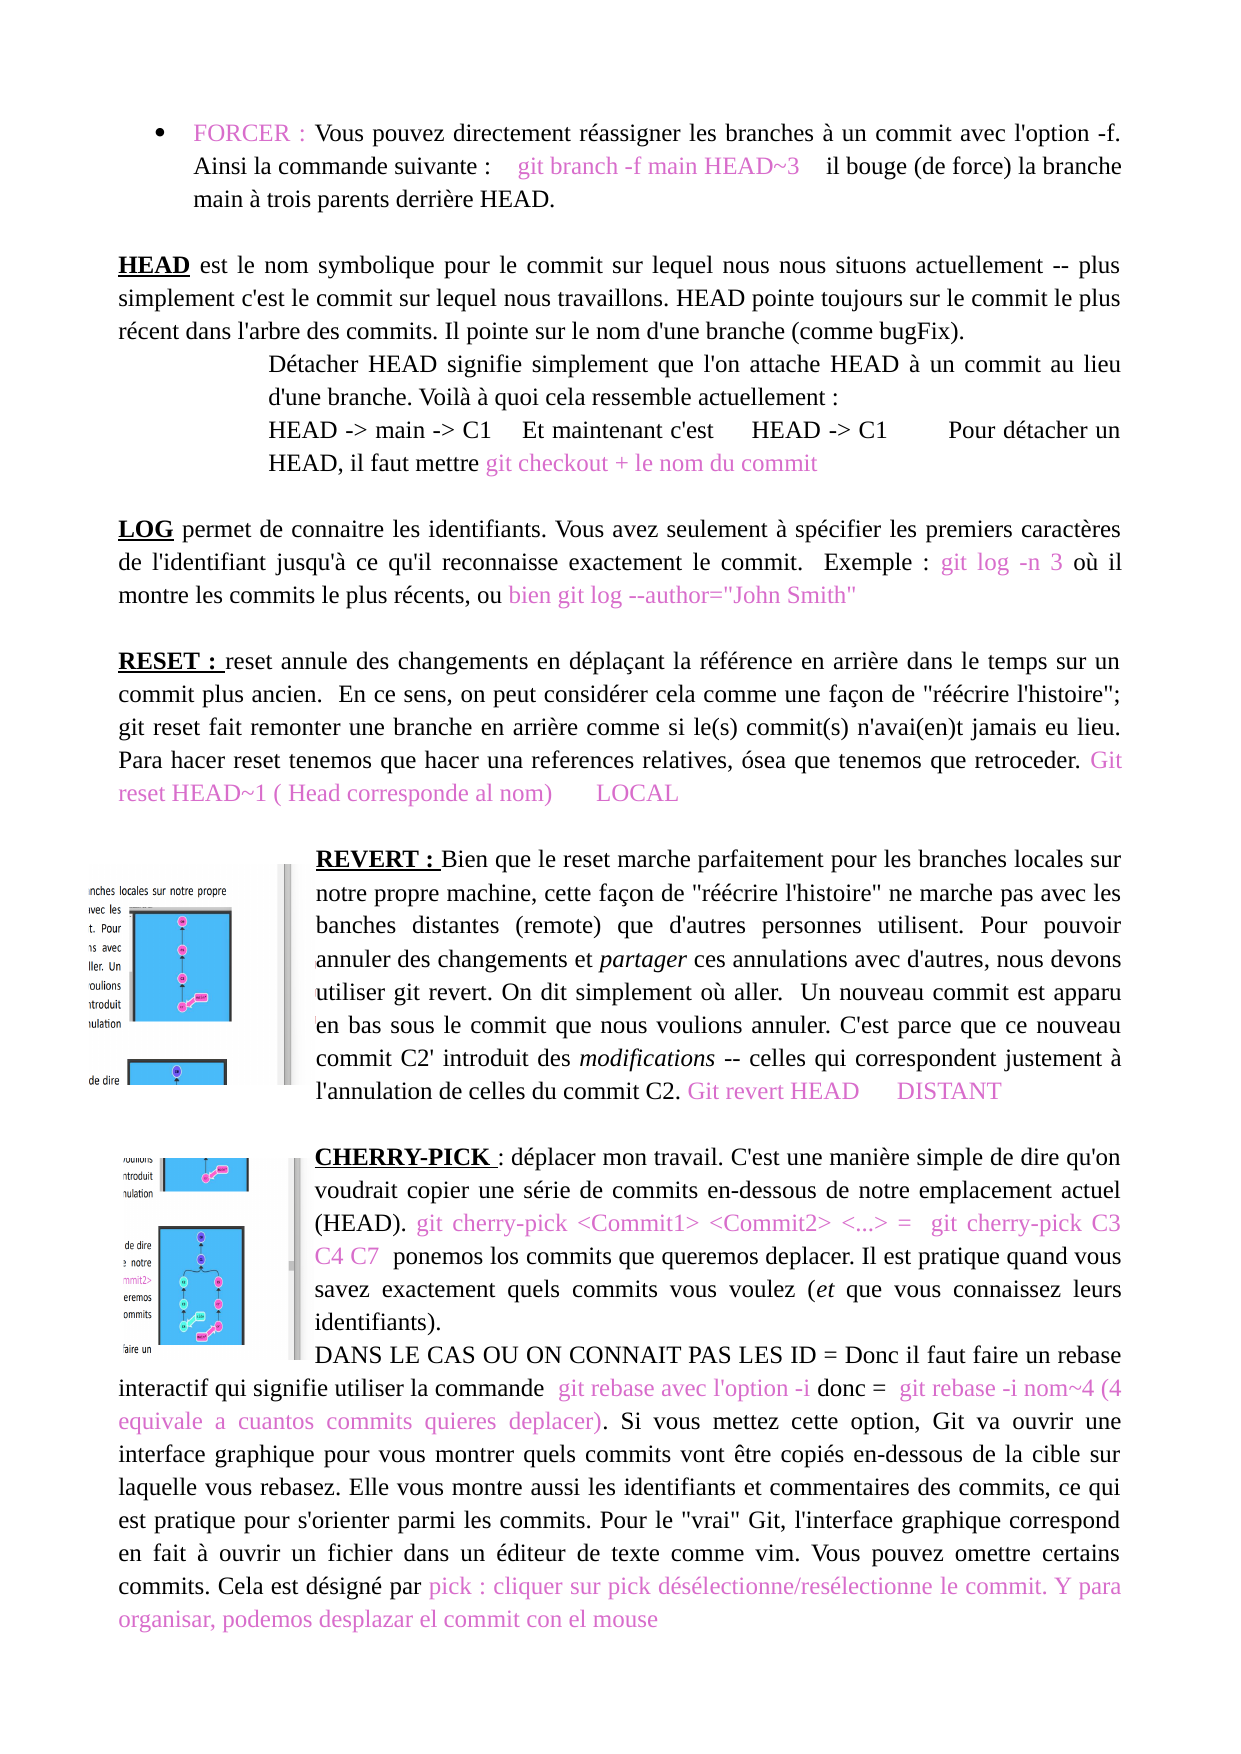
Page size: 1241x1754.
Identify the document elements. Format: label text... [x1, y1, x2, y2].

text HEAD est le nom symbolique pour le commit sur lequel nous nous situons actuellement -- plus simplement c'est le commit sur lequel nous travaillons. HEAD pointe toujours sur le commit le plus récent dans l'arbre des commits. Il pointe sur le nom d'une branche (comme bugFix). [118, 250, 1122, 345]
text CHERRY-PICK : déplacer mon travail. C'est une manière simple de dire qu'on voudrait copier une série de commits en-dessous de notre emplacement actuel (HEAD). git cherry-pick <Commit1> <Commit2> <...> = git cherry-pick C3 C4 C7 ponemos los commits que queremos deplacer. Il est pratique quand vous savez exactement quels commits vous voulez (et que vous connaissez leurs identifiants). [118, 1142, 1122, 1336]
picture [123, 1231, 222, 1360]
text Détacher HEAD signifie simplement que l'on attache HEAD à un commit au lieu d'une branche. Voilà à quoi cela ressemble actuellement : [268, 349, 1122, 411]
text REVERT : Bien que le reset marche parfaitement pour les branches locales sur notre propre machine, cette façon de "réécrire l'histoire" ne marche pas avec les banches distantes (remote) que d'autres personnes utilisent. Pour pouvoir annuler des changements et partager ces annulations avec d'autres, nous devons utiliser git revert. On dit simplement où aller. Un nouveau commit est apparu en bas sous le commit que nous voulions annuler. C'est parce que ce nouveau commit C2' introduit des modifications -- celles qui correspondent justement à l'annulation de celles du commit C2. Git revert HEAD DISTANT [118, 844, 1122, 1104]
text DANS LE CAS OU ON CONNAIT PAS LES ID = Donc il faut faire un rebase interactif qui signifie utiliser la commande git rebase avec l'option -i donc = git rebase -i nom~4 (4 equivale a cuantos commits quieres deplacer). Si vous mettez cette option, Git va ouvrir une interface graphique pour vous montrer quels commits vont être copiés en-dessous de la cible sur laquelle vous rebasez. Elle vous montre aussi les identifiants et commentaires des commits, ce qui est pratique pour s'orienter parmi les commits. Pour le "vrai" Git, l'interface graphique correspond en fait à ouvrir un fichier dans un éditeur de texte comme vim. Vous pouvez omettre certains commits. Cela est désigné par pick : cliquer sur pick désélectionne/resélectionne le commit. Y para organisar, podemos desplazar el commit con el mouse [118, 1340, 1122, 1633]
list FORCER : Vous pouvez directement réassigner les branches à un commit avec l'option -f. Ainsi la commande suivante : git branch -f main HEAD~3 il bouge (de force) la branche main à trois parents derrière HEAD. [156, 118, 1122, 213]
picture [88, 864, 209, 1085]
text HEAD -> main -> C1 Et maintenant c'est HEAD -> C1 Pour détacher un HEAD, il faut mettre git checkout + le nom du commit [268, 415, 1122, 477]
text RESET : reset annule des changements en déplaçant la référence en arrière dans le temps sur un commit plus ancien. En ce sens, on peut considérer cela comme une façon de "réécrire l'histoire"; git reset fait remonter une branche en arrière comme si le(s) commit(s) n'avai(en)t jamais eu lieu. Para hacer reset tenemos que hacer una references relatives, ósea que tenemos que retroceder. Git reset HEAD~1 ( Head corresponde al nom) LOCAL [118, 646, 1122, 807]
text LOG permet de connaitre les identifiants. Vous avez seulement à spécifier les premiers caractères de l'identifiant jusqu'à ce qu'il reconnaisse exactement le commit. Exemple : git log -n 3 où il montre les commits le plus récents, ou bien git log --author="John Smith" [118, 514, 1122, 609]
